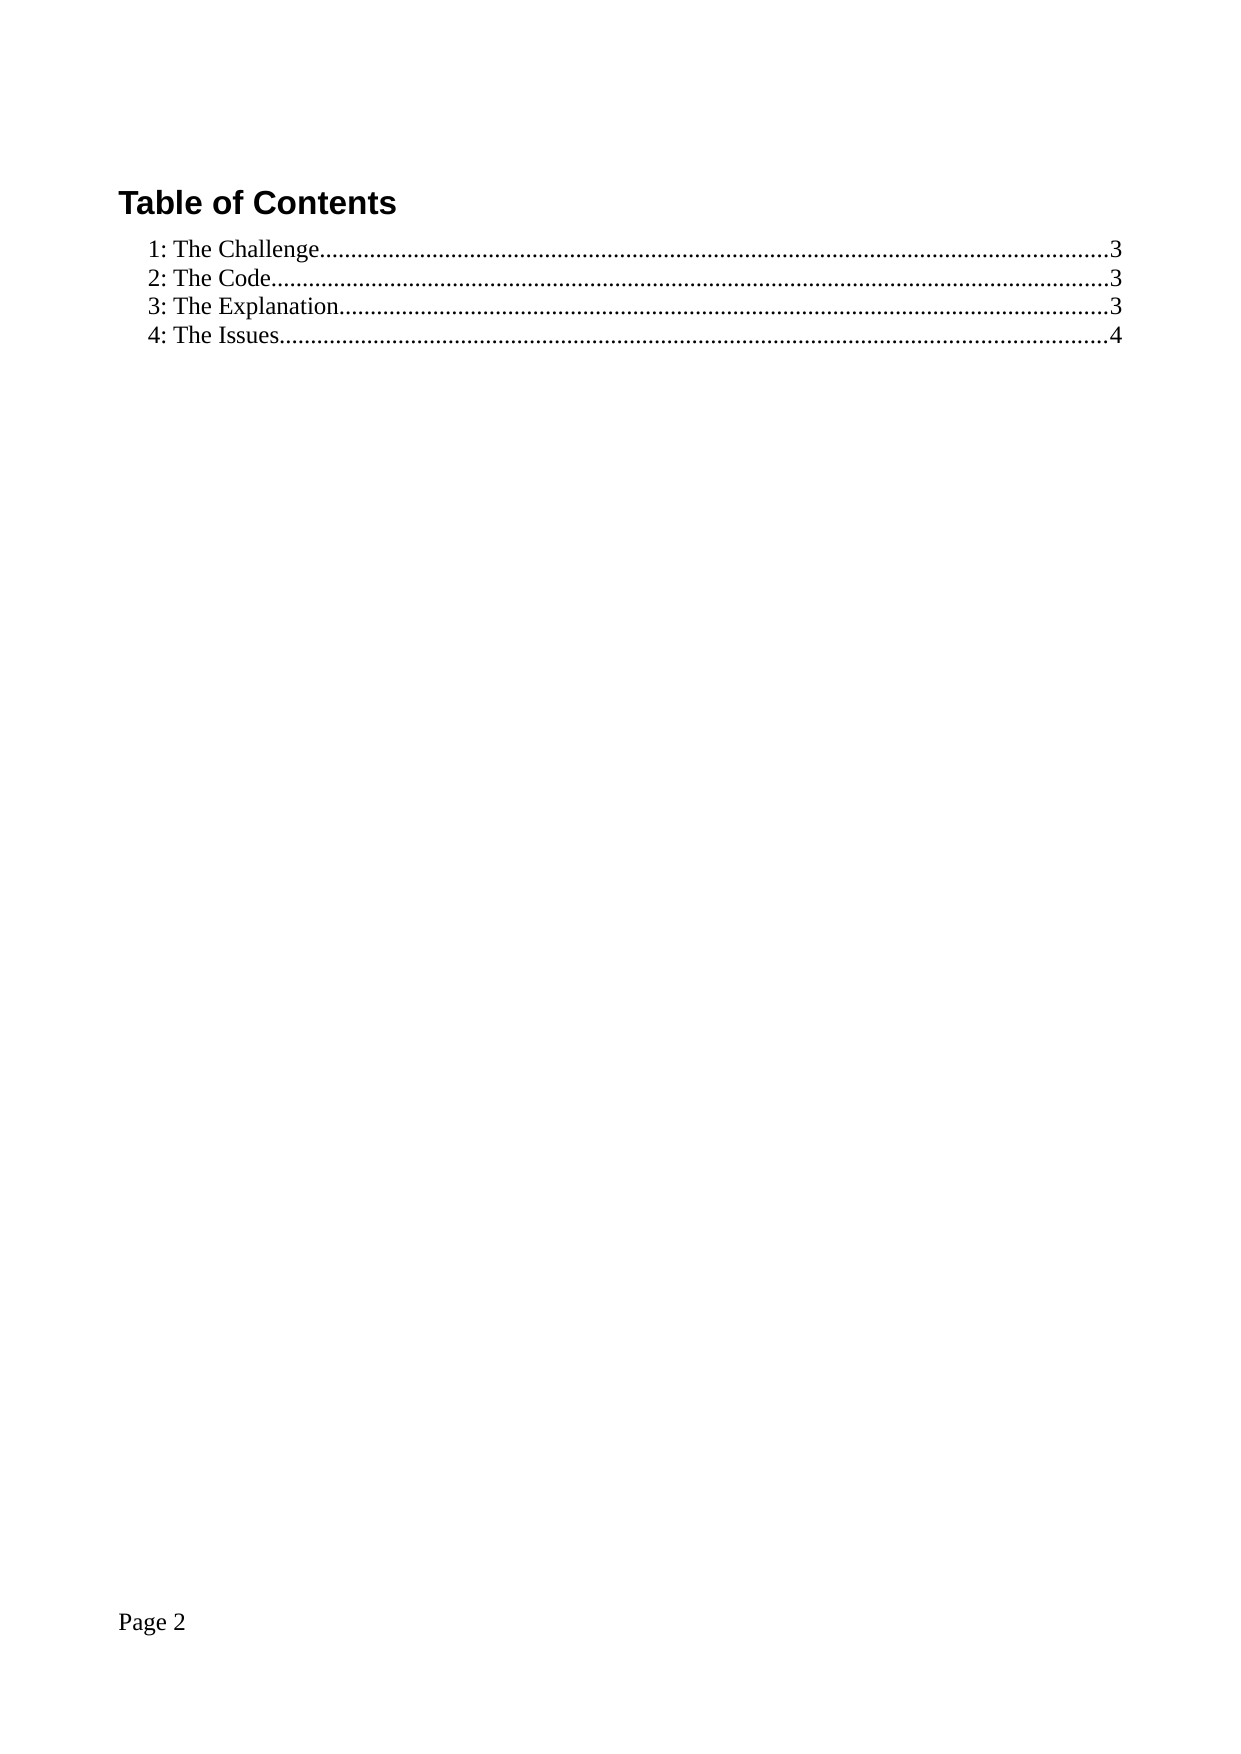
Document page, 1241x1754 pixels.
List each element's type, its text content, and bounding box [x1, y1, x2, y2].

subtitle Table of Contents [118, 183, 1122, 221]
text 4: The Issues 4 [148, 320, 1122, 349]
text 2: The Code 3 [148, 263, 1122, 291]
text 3: The Explanation 3 [148, 291, 1122, 320]
text 1: The Challenge 3 [148, 234, 1122, 263]
